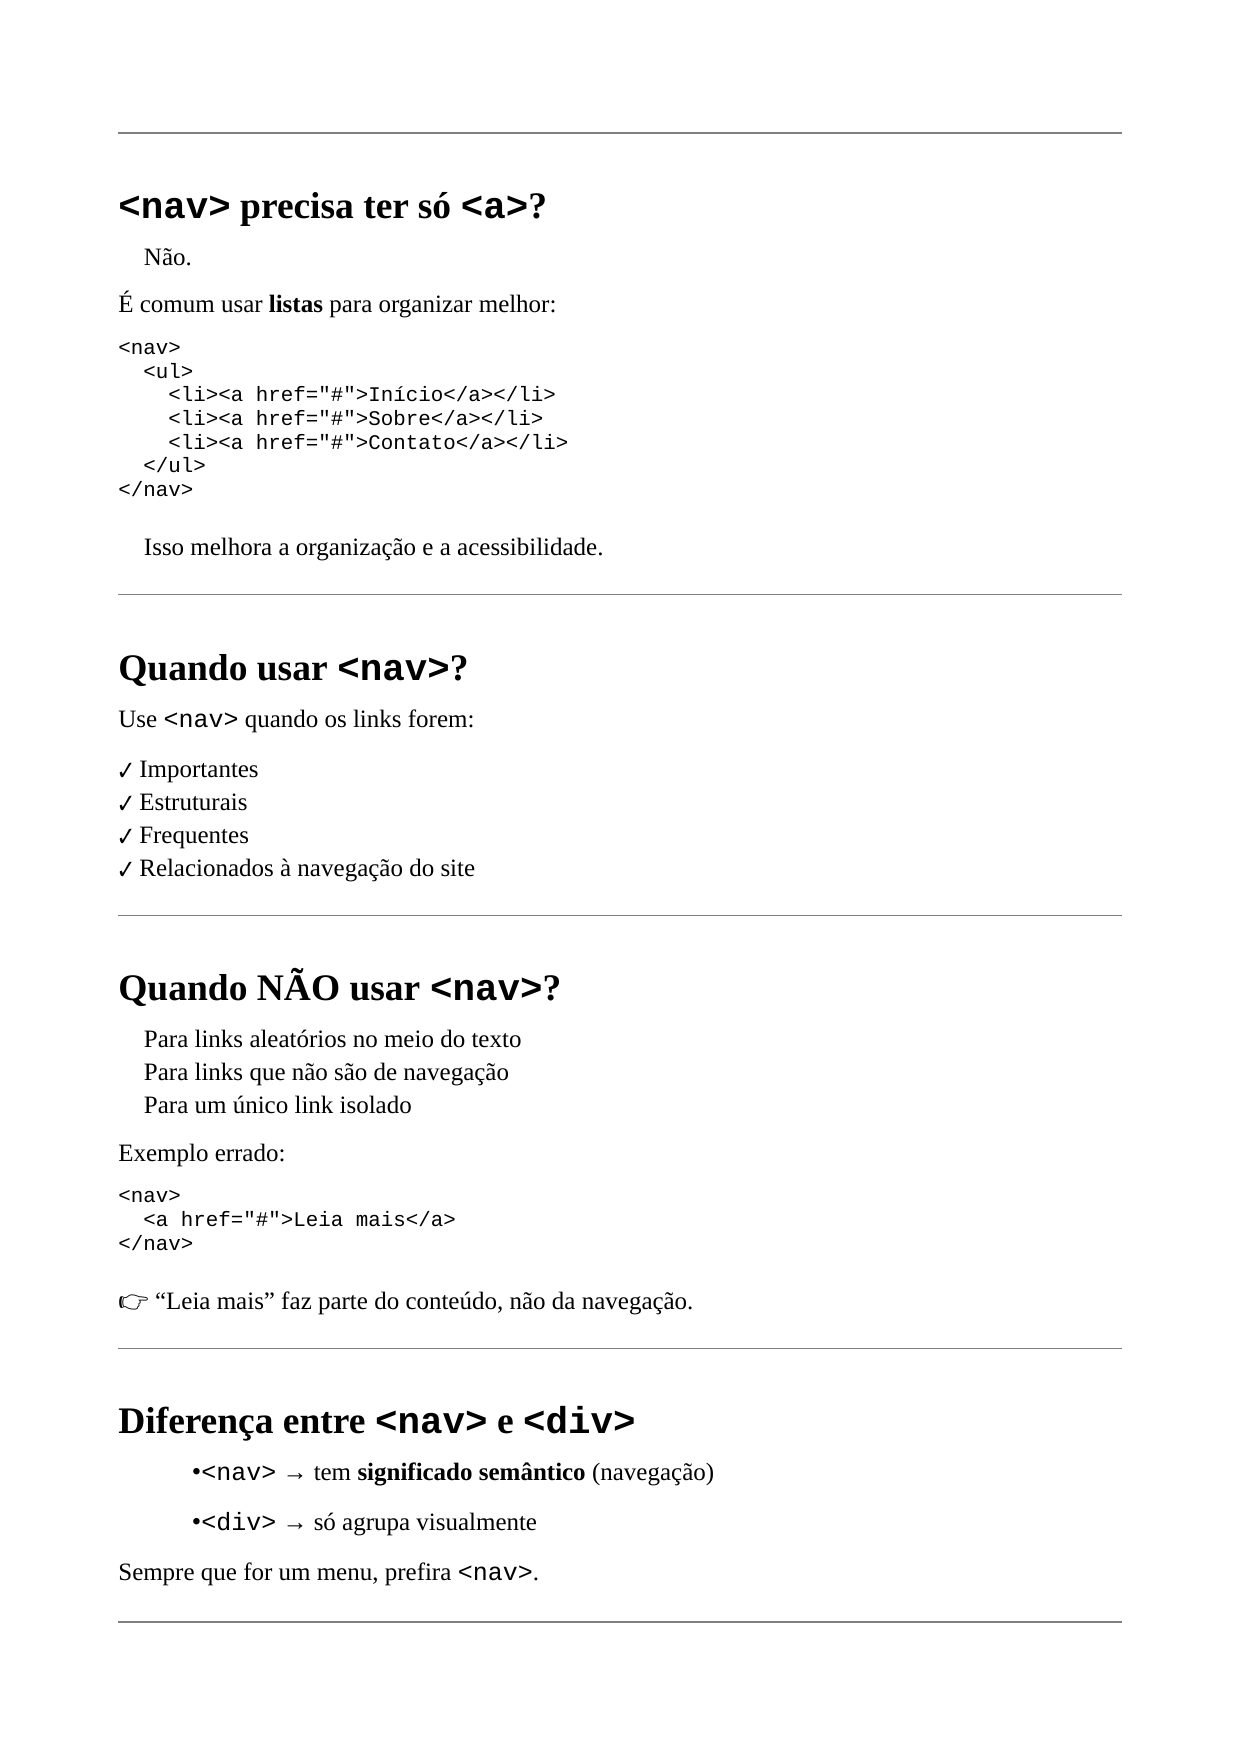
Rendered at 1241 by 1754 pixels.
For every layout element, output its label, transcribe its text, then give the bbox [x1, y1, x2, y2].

text <li><a href="#">Contato</a></li> [118, 432, 1122, 455]
text Exemplo errado: [118, 1138, 1122, 1167]
text <li><a href="#">Início</a></li> [118, 384, 1122, 408]
text </nav> [118, 479, 1122, 503]
subtitle Quando NÃO usar <nav>? [118, 965, 1122, 1012]
text ✔ Importantes ✔ Estruturais ✔ Frequentes ✔ Relacionados à navegação do site [118, 754, 1122, 881]
text ❌ Para links aleatórios no meio do texto ❌ Para links que não são de navegação ❌ Para um único link isolado [118, 1024, 1122, 1119]
list <div> → só agrupa visualmente [118, 1507, 1122, 1538]
text <ul> [118, 361, 1122, 384]
subtitle Quando usar <nav>? [118, 645, 1122, 691]
text 📌 Isso melhora a organização e a acessibilidade. [118, 532, 1122, 561]
text <nav> [118, 1185, 1122, 1209]
list <nav> → tem significado semântico (navegação) [118, 1457, 1122, 1488]
subtitle <nav> precisa ter só <a>? [118, 183, 1122, 229]
text É comum usar listas para organizar melhor: [118, 289, 1122, 318]
text <nav> [118, 337, 1122, 361]
text ❌ Não. [118, 242, 1122, 271]
text Use <nav> quando os links forem: [118, 704, 1122, 734]
text <li><a href="#">Sobre</a></li> [118, 408, 1122, 432]
subtitle Diferença entre <nav> e <div> [118, 1398, 1122, 1445]
text Sempre que for um menu, prefira <nav>. [118, 1557, 1122, 1588]
text <a href="#">Leia mais</a> [118, 1209, 1122, 1233]
text </ul> [118, 455, 1122, 479]
text </nav> [118, 1233, 1122, 1256]
text 👉 “Leia mais” faz parte do conteúdo, não da navegação. [118, 1286, 1122, 1314]
